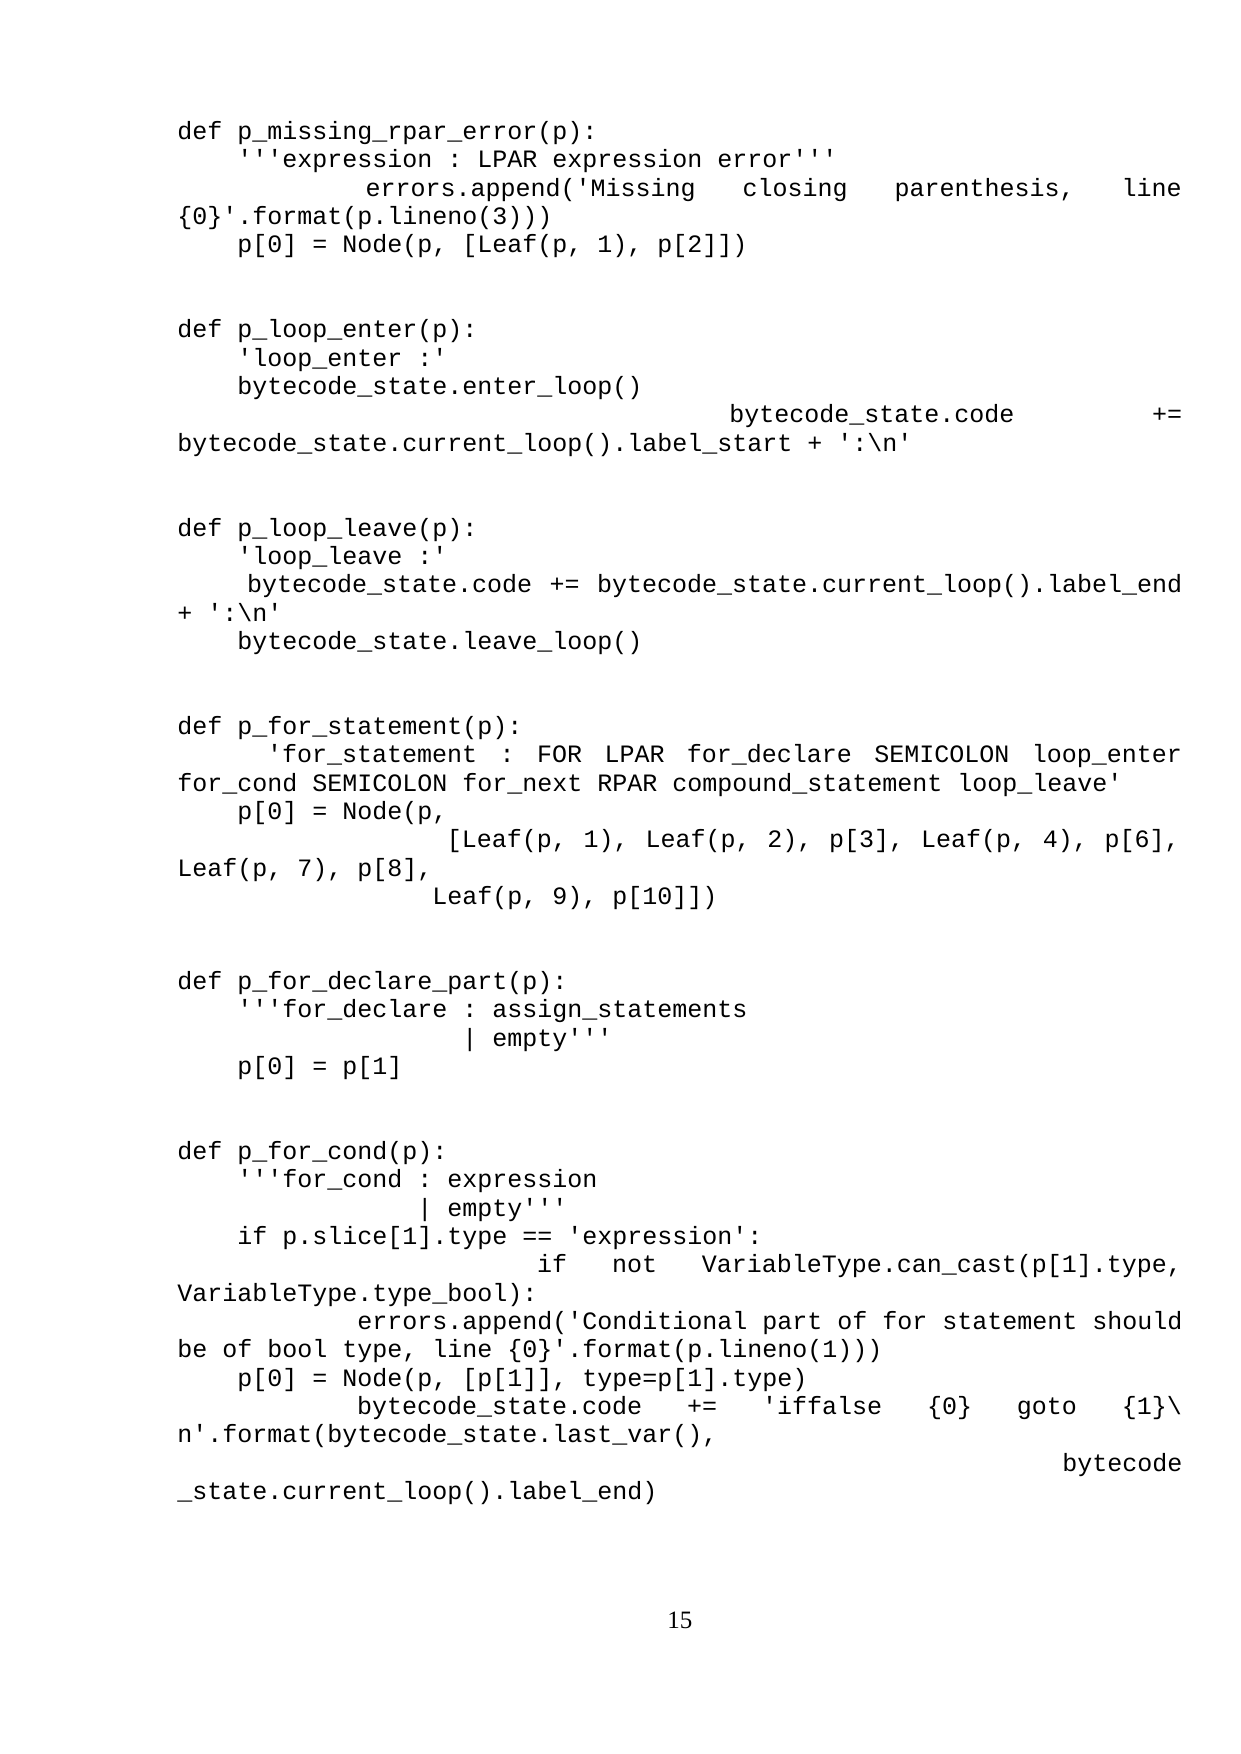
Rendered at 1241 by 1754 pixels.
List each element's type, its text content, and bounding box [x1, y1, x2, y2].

text '''expression : LPAR expression error''' [177, 147, 1182, 175]
text if not VariableType.can_cast(p[1].type, VariableType.type_bool): [177, 1252, 1182, 1308]
text bytecode_state.enter_loop() [177, 373, 1182, 402]
text 'loop_enter :' [177, 345, 1182, 373]
text bytecode_state.leave_loop() [177, 628, 1182, 657]
text bytecode_state.code += bytecode_state.current_loop().label_end + ':\n' [177, 572, 1182, 628]
text def p_for_statement(p): [177, 713, 1182, 742]
text bytecode_state.current_loop().label_end) [177, 1450, 1182, 1507]
text bytecode_state.code += 'iffalse {0} goto {1}\n'.format(bytecode_state.last_var(), [177, 1393, 1182, 1450]
text def p_loop_enter(p): [177, 317, 1182, 345]
text [Leaf(p, 1), Leaf(p, 2), p[3], Leaf(p, 4), p[6], Leaf(p, 7), p[8], [177, 827, 1182, 883]
text bytecode_state.code += bytecode_state.current_loop().label_start + ':\n' [177, 402, 1182, 458]
text 'loop_leave :' [177, 543, 1182, 572]
text '''for_cond : expression [177, 1167, 1182, 1195]
text errors.append('Conditional part of for statement should be of bool type, line {0}'.format(p.lineno(1))) [177, 1308, 1182, 1365]
text def p_for_declare_part(p): [177, 968, 1182, 997]
text def p_loop_leave(p): [177, 515, 1182, 543]
text if p.slice[1].type == 'expression': [177, 1223, 1182, 1252]
text 'for_statement : FOR LPAR for_declare SEMICOLON loop_enter for_cond SEMICOLON for_next RPAR compound_statement loop_leave' [177, 742, 1182, 798]
text '''for_declare : assign_statements [177, 997, 1182, 1025]
text def p_for_cond(p): [177, 1138, 1182, 1167]
text p[0] = Node(p, [Leaf(p, 1), p[2]]) [177, 232, 1182, 260]
text Leaf(p, 9), p[10]]) [177, 883, 1182, 912]
text p[0] = p[1] [177, 1053, 1182, 1082]
text | empty''' [177, 1025, 1182, 1053]
text p[0] = Node(p, [177, 798, 1182, 827]
text def p_missing_rpar_error(p): [177, 118, 1182, 147]
text p[0] = Node(p, [p[1]], type=p[1].type) [177, 1365, 1182, 1393]
text errors.append('Missing closing parenthesis, line {0}'.format(p.lineno(3))) [177, 175, 1182, 232]
text | empty''' [177, 1195, 1182, 1223]
